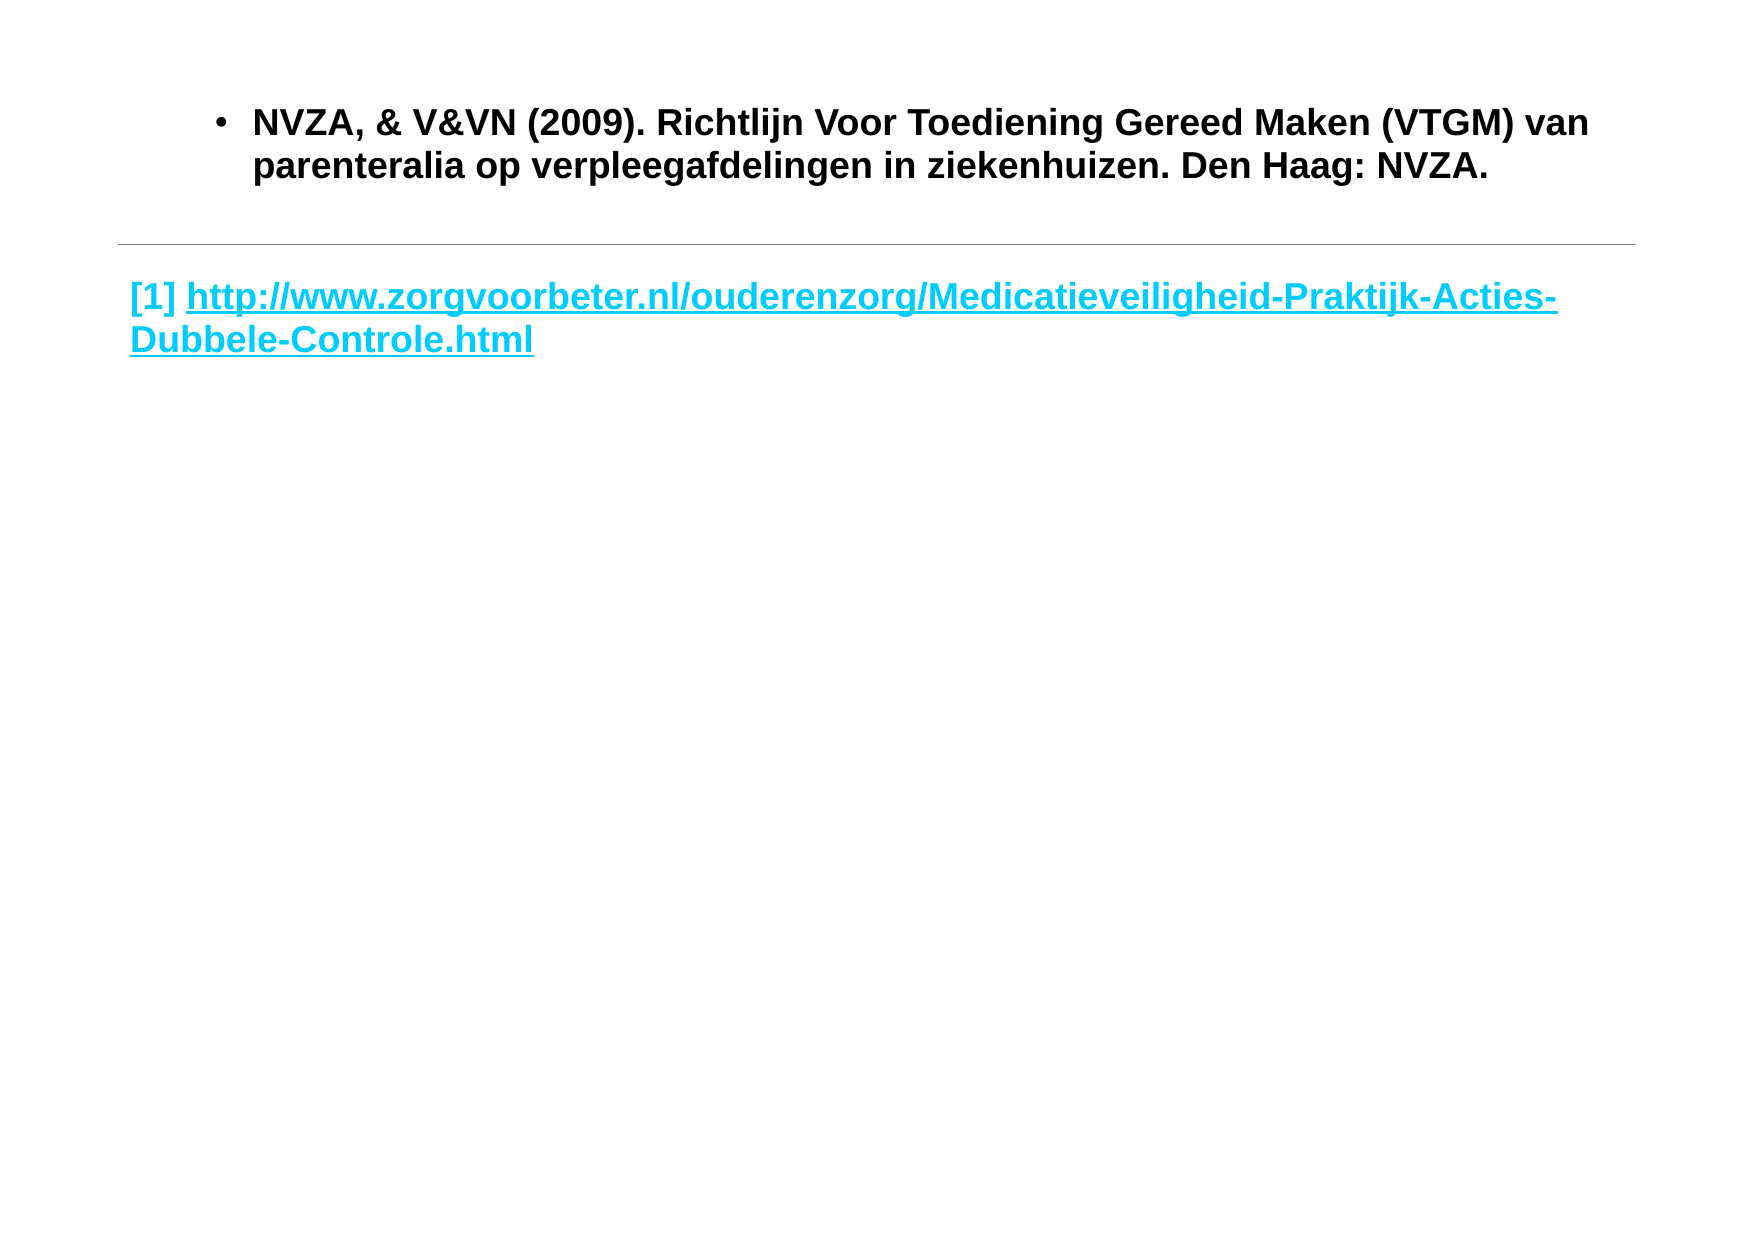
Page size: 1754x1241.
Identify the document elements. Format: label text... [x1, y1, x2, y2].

subtitle [1] http://www.zorgvoorbeter.nl/ouderenzorg/Medicatieveiligheid-Praktijk-Acties-Dubbele-Controle.html [130, 274, 1636, 360]
subtitle NVZA, & V&VN (2009). Richtlijn Voor Toediening Gereed Maken (VTGM) van parenteralia op verpleegafdelingen in ziekenhuizen. Den Haag: NVZA. [215, 100, 1636, 187]
